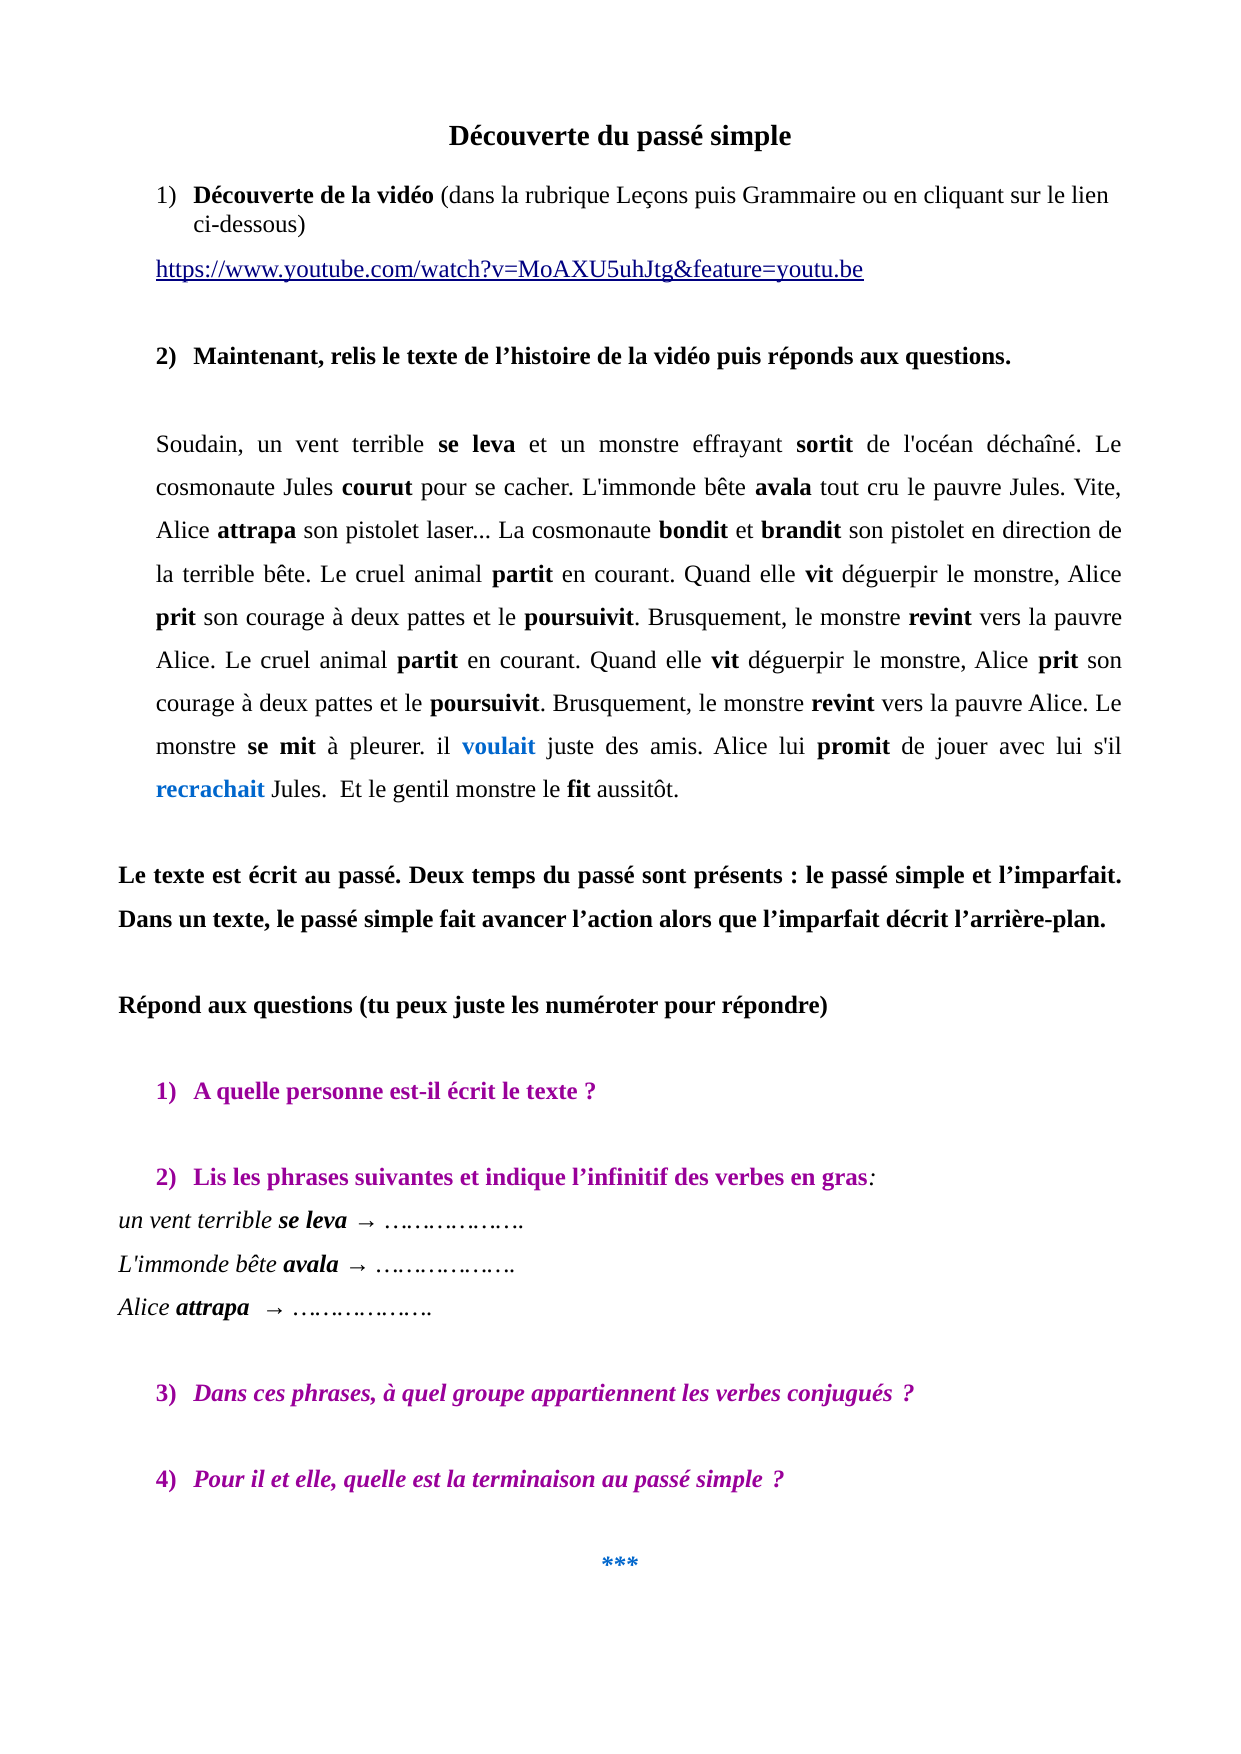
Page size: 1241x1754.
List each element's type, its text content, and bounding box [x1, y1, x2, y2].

text Le texte est écrit au passé. Deux temps du passé sont présents : le passé simple et l’imparfait. Dans un texte, le passé simple fait avancer l’action alors que l’imparfait décrit l’arrière-plan. [118, 861, 1122, 932]
text Découverte du passé simple [118, 118, 1122, 152]
list Découverte de la vidéo (dans la rubrique Leçons puis Grammaire ou en cliquant sur le lien ci-dessous) [156, 180, 1122, 238]
list Pour il et elle, quelle est la terminaison au passé simple ? [156, 1464, 1122, 1493]
text Alice attrapa → ………………. [118, 1292, 1122, 1321]
text *** [118, 1551, 1122, 1579]
list Dans ces phrases, à quel groupe appartiennent les verbes conjugués ? [156, 1378, 1122, 1407]
text L'immonde bête avala → ………………. [118, 1249, 1122, 1277]
text Soudain, un vent terrible se leva et un monstre effrayant sortit de l'océan déchaîné. Le cosmonaute Jules courut pour se cacher. L'immonde bête avala tout cru le pauvre Jules. Vite, Alice attrapa son pistolet laser... La cosmonaute bondit et brandit son pistolet en direction de la terrible bête. Le cruel animal partit en courant. Quand elle vit déguerpir le monstre, Alice prit son courage à deux pattes et le poursuivit. Brusquement, le monstre revint vers la pauvre Alice. Le cruel animal partit en courant. Quand elle vit déguerpir le monstre, Alice prit son courage à deux pattes et le poursuivit. Brusquement, le monstre revint vers la pauvre Alice. Le monstre se mit à pleurer. il voulait juste des amis. Alice lui promit de jouer avec lui s'il recrachait Jules. Et le gentil monstre le fit aussitôt. [156, 429, 1122, 803]
text un vent terrible se leva → ………………. [118, 1206, 1122, 1234]
list Lis les phrases suivantes et indique l’infinitif des verbes en gras: [156, 1162, 1122, 1191]
list A quelle personne est-il écrit le texte ? [156, 1076, 1122, 1105]
text https://www.youtube.com/watch?v=MoAXU5uhJtg&feature=youtu.be [156, 254, 1122, 283]
list Maintenant, relis le texte de l’histoire de la vidéo puis réponds aux questions. [156, 341, 1122, 369]
text Répond aux questions (tu peux juste les numéroter pour répondre) [118, 990, 1122, 1019]
